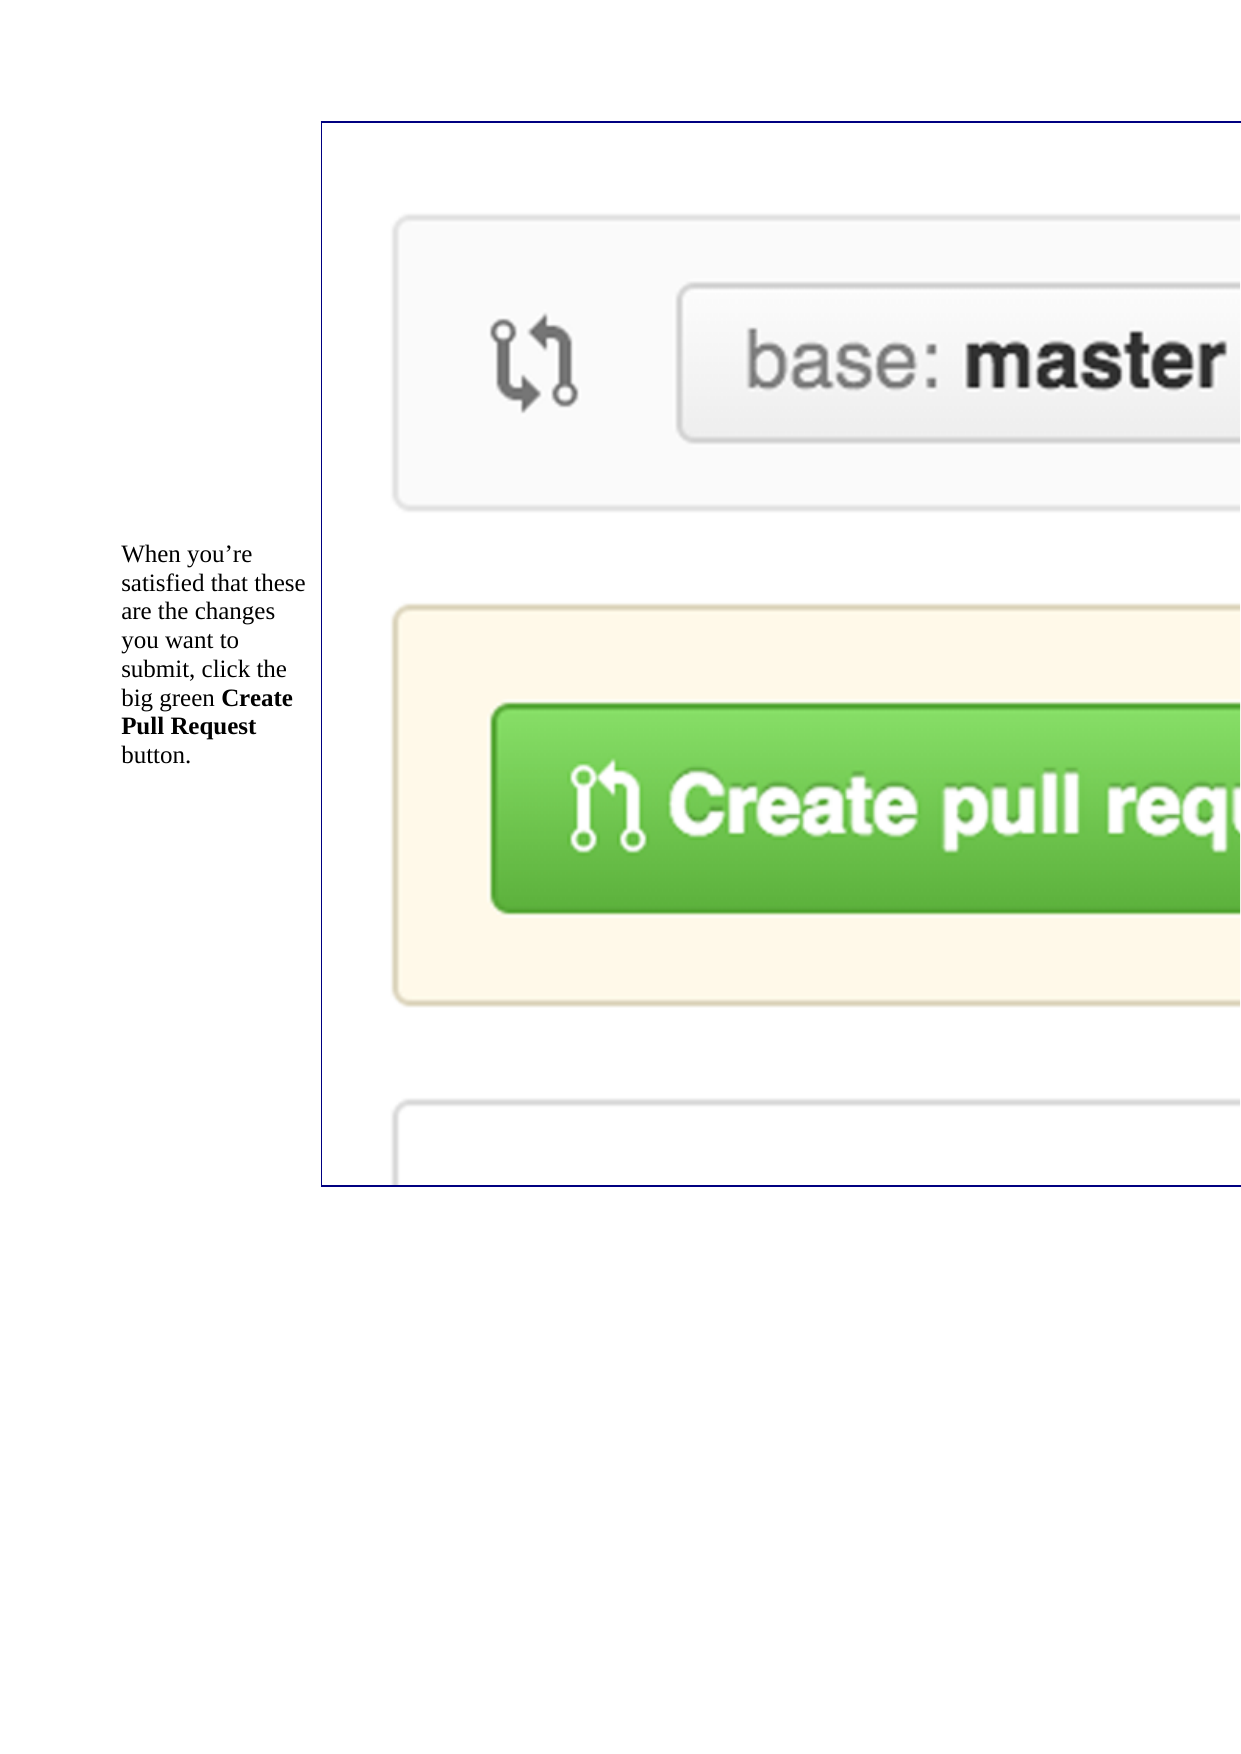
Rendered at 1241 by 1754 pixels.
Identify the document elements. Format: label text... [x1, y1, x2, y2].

table_cell [318, 118, 1240, 1189]
table_cell When you’re satisfied that these are the changes you want to submit, click the big green Create Pull Request button. [118, 118, 318, 1189]
picture [322, 123, 1241, 1185]
